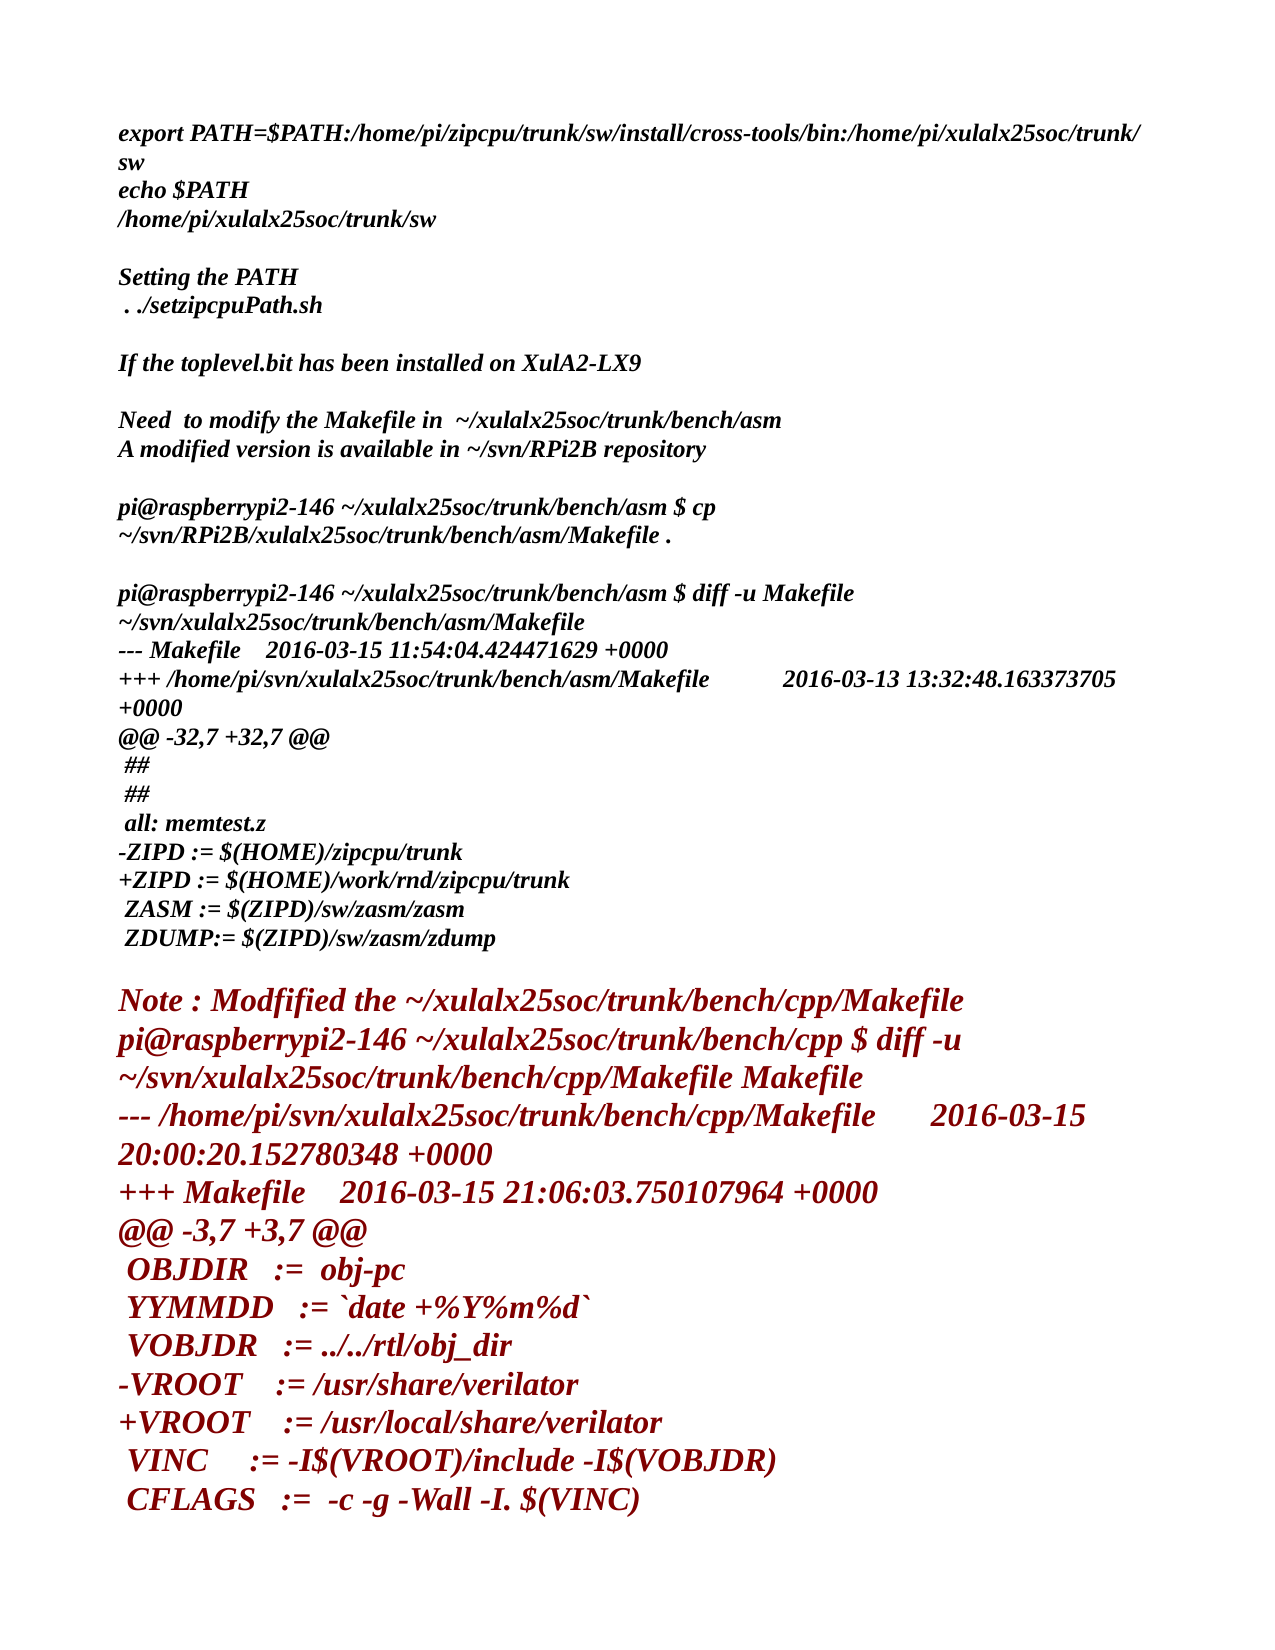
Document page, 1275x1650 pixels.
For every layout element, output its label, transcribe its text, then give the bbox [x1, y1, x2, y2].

text ZDUMP:= $(ZIPD)/sw/zasm/zdump [118, 923, 1157, 952]
text YYMMDD := `date +%Y%m%d` [118, 1287, 1157, 1326]
text -VROOT := /usr/share/verilator [118, 1364, 1157, 1402]
text If the toplevel.bit has been installed on XulA2-LX9 [118, 348, 1157, 377]
text ## [118, 779, 1157, 808]
text pi@raspberrypi2-146 ~/xulalx25soc/trunk/bench/asm $ cp ~/svn/RPi2B/xulalx25soc/trunk/bench/asm/Makefile . [118, 492, 1157, 549]
text +++ /home/pi/svn/xulalx25soc/trunk/bench/asm/Makefile 2016-03-13 13:32:48.163373705 +0000 [118, 664, 1157, 722]
text --- /home/pi/svn/xulalx25soc/trunk/bench/cpp/Makefile 2016-03-15 20:00:20.152780348 +0000 [118, 1096, 1157, 1172]
text Note : Modfified the ~/xulalx25soc/trunk/bench/cpp/Makefile [118, 981, 1157, 1019]
text CFLAGS := -c -g -Wall -I. $(VINC) [118, 1479, 1157, 1517]
text Setting the PATH [118, 262, 1157, 291]
text A modified version is available in ~/svn/RPi2B repository [118, 434, 1157, 463]
text ZASM := $(ZIPD)/sw/zasm/zasm [118, 894, 1157, 923]
text pi@raspberrypi2-146 ~/xulalx25soc/trunk/bench/cpp $ diff -u ~/svn/xulalx25soc/trunk/bench/cpp/Makefile Makefile [118, 1019, 1157, 1096]
text +++ Makefile 2016-03-15 21:06:03.750107964 +0000 [118, 1172, 1157, 1211]
text ## [118, 751, 1157, 779]
text --- Makefile 2016-03-15 11:54:04.424471629 +0000 [118, 636, 1157, 664]
text OBJDIR := obj-pc [118, 1249, 1157, 1287]
text all: memtest.z [118, 808, 1157, 837]
text VINC := -I$(VROOT)/include -I$(VOBJDR) [118, 1441, 1157, 1479]
text . ./setzipcpuPath.sh [118, 291, 1157, 319]
text Need to modify the Makefile in ~/xulalx25soc/trunk/bench/asm [118, 406, 1157, 434]
text echo $PATH [118, 176, 1157, 204]
text +VROOT := /usr/local/share/verilator [118, 1402, 1157, 1441]
text @@ -3,7 +3,7 @@ [118, 1211, 1157, 1249]
text +ZIPD := $(HOME)/work/rnd/zipcpu/trunk [118, 866, 1157, 894]
text -ZIPD := $(HOME)/zipcpu/trunk [118, 837, 1157, 866]
text VOBJDR := ../../rtl/obj_dir [118, 1326, 1157, 1364]
text @@ -32,7 +32,7 @@ [118, 722, 1157, 751]
text /home/pi/xulalx25soc/trunk/sw [118, 204, 1157, 233]
text pi@raspberrypi2-146 ~/xulalx25soc/trunk/bench/asm $ diff -u Makefile ~/svn/xulalx25soc/trunk/bench/asm/Makefile [118, 578, 1157, 636]
text export PATH=$PATH:/home/pi/zipcpu/trunk/sw/install/cross-tools/bin:/home/pi/xulalx25soc/trunk/sw [118, 118, 1157, 176]
